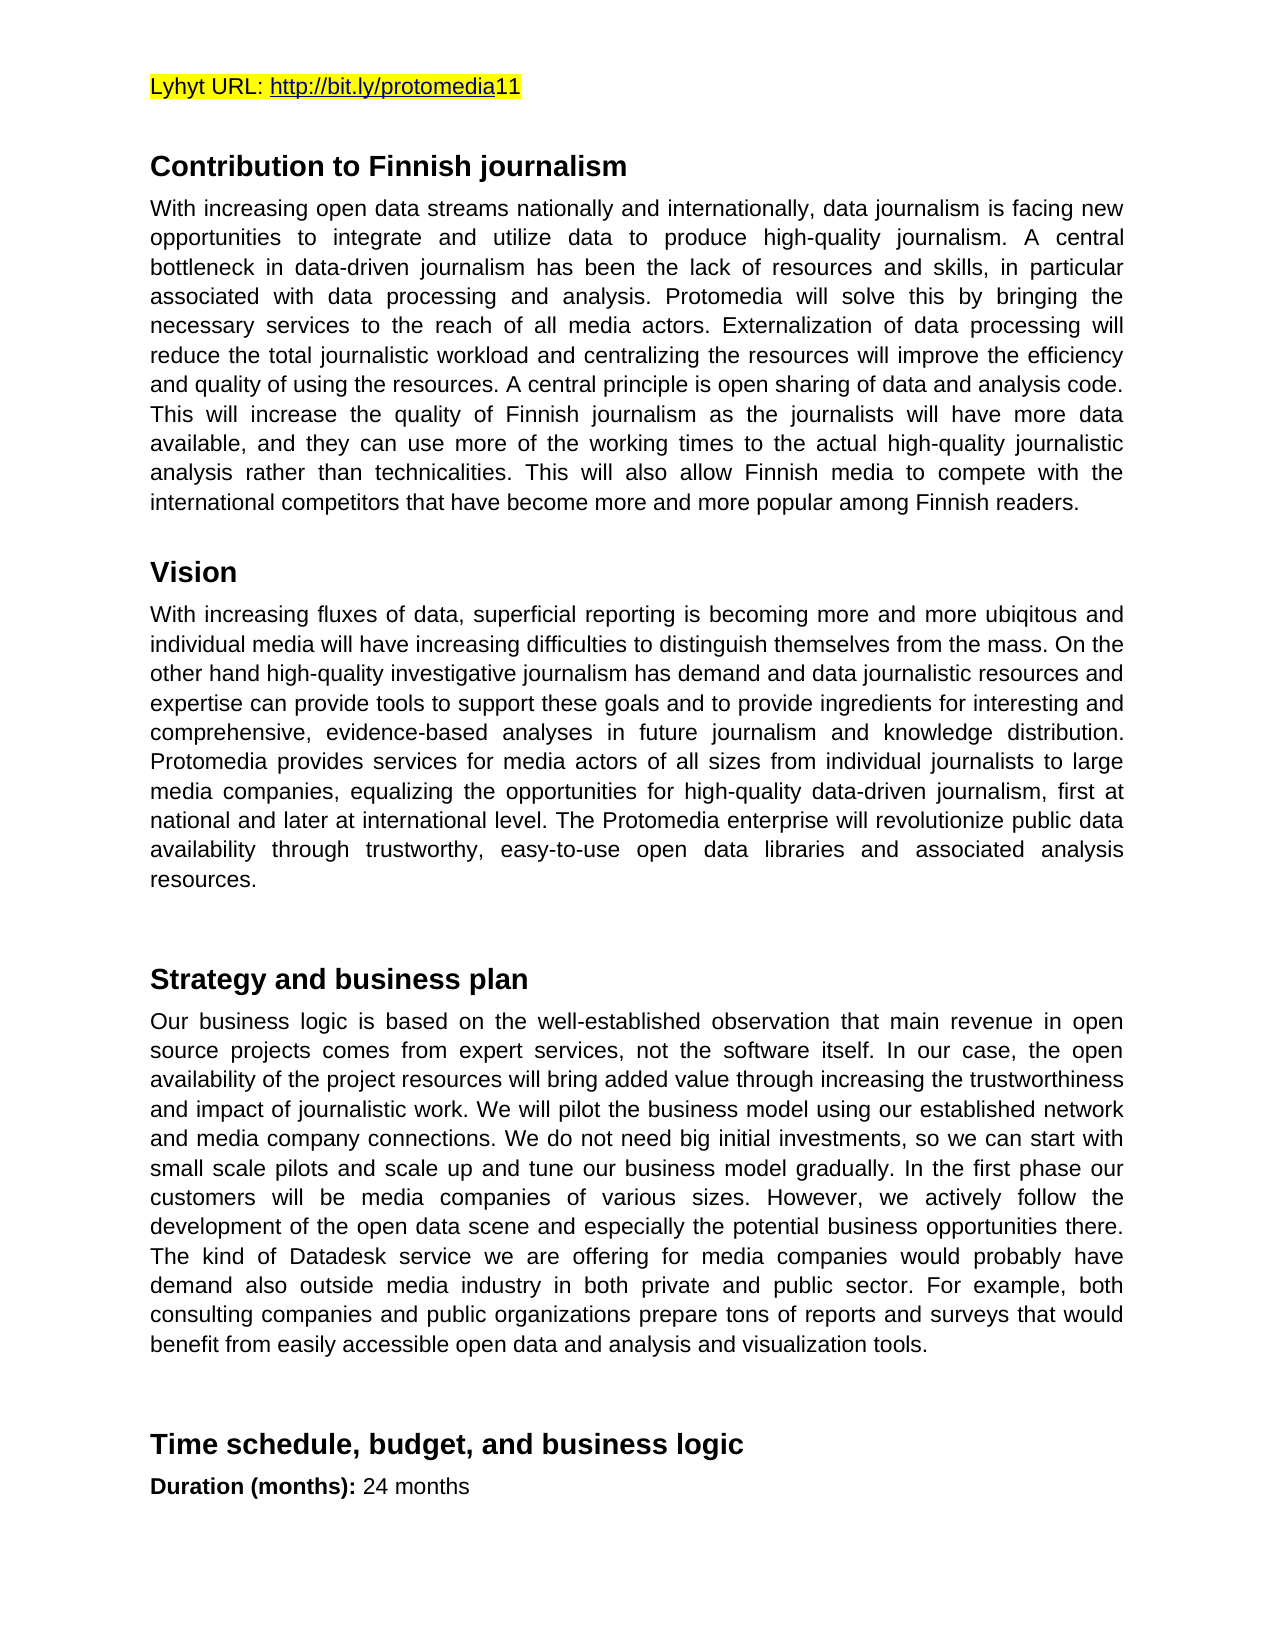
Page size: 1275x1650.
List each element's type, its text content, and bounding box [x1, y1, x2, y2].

subtitle Vision [150, 556, 1125, 589]
text With increasing open data streams nationally and internationally, data journalism is facing new opportunities to integrate and utilize data to produce high-quality journalism. A central bottleneck in data-driven journalism has been the lack of resources and skills, in particular associated with data processing and analysis. Protomedia will solve this by bringing the necessary services to the reach of all media actors. Externalization of data processing will reduce the total journalistic workload and centralizing the resources will improve the efficiency and quality of using the resources. A central principle is open sharing of data and analysis code. This will increase the quality of Finnish journalism as the journalists will have more data available, and they can use more of the working times to the actual high-quality journalistic analysis rather than technicalities. This will also allow Finnish media to compete with the international competitors that have become more and more popular among Finnish readers. [150, 196, 1125, 515]
text Our business logic is based on the well-established observation that main revenue in open source projects comes from expert services, not the software itself. In our case, the open availability of the project resources will bring added value through increasing the trustworthiness and impact of journalistic work. We will pilot the business model using our established network and media company connections. We do not need big initial investments, so we can start with small scale pilots and scale up and tune our business model gradually. In the first phase our customers will be media companies of various sizes. However, we actively follow the development of the open data scene and especially the potential business opportunities there. The kind of Datadesk service we are offering for media companies would probably have demand also outside media industry in both private and public sector. For example, both consulting companies and public organizations prepare tons of reports and surveys that would benefit from easily accessible open data and analysis and visualization tools. [150, 1008, 1125, 1357]
subtitle Time schedule, budget, and business logic [150, 1428, 1125, 1460]
subtitle Contribution to Finnish journalism [150, 150, 1125, 183]
subtitle Strategy and business plan [150, 963, 1125, 995]
text With increasing fluxes of data, superficial reporting is becoming more and more ubiqitous and individual media will have increasing difficulties to distinguish themselves from the mass. On the other hand high-quality investigative journalism has demand and data journalistic resources and expertise can provide tools to support these goals and to provide ingredients for interesting and comprehensive, evidence-based analyses in future journalism and knowledge distribution. Protomedia provides services for media actors of all sizes from individual journalists to large media companies, equalizing the opportunities for high-quality data-driven journalism, first at national and later at international level. The Protomedia enterprise will revolutionize public data availability through trustworthy, easy-to-use open data libraries and associated analysis resources. [150, 602, 1125, 892]
text Duration (months): 24 months [150, 1473, 1125, 1499]
